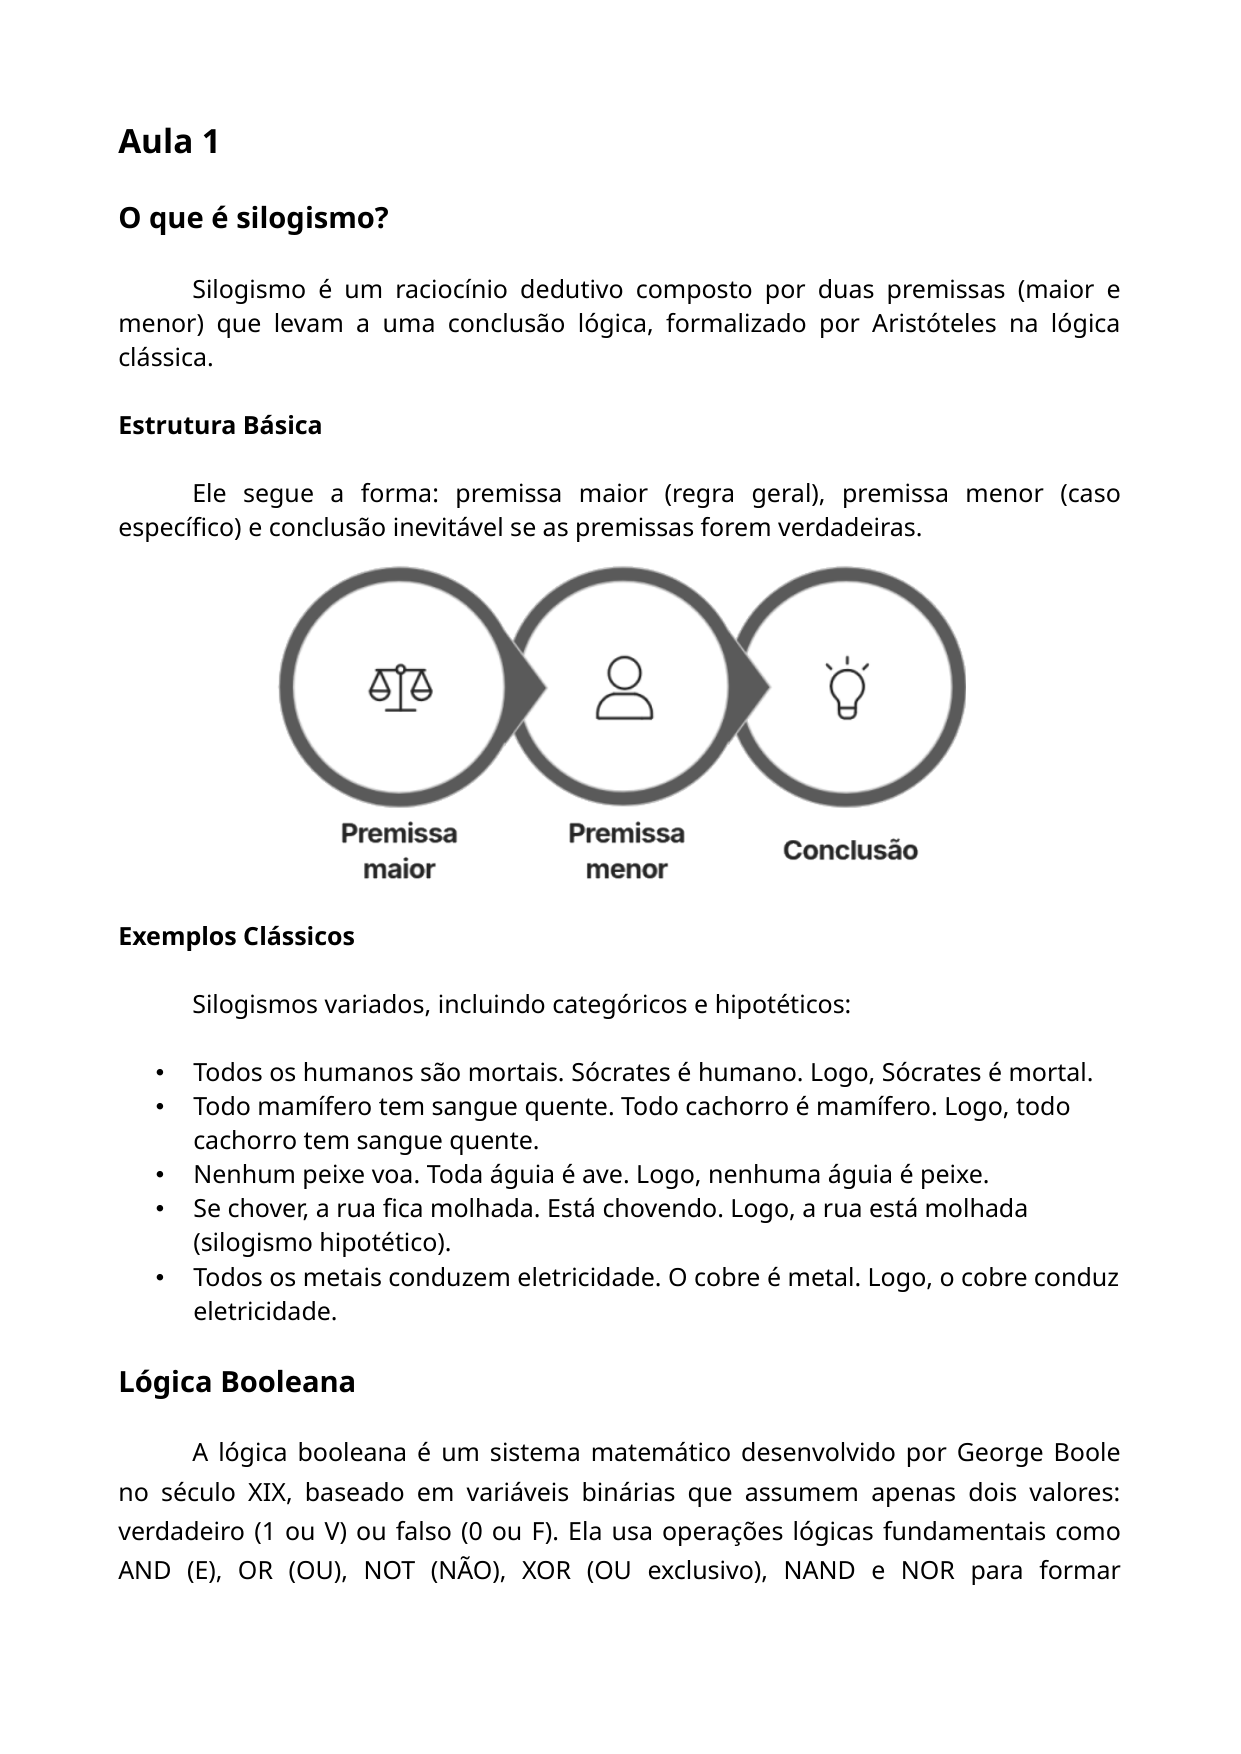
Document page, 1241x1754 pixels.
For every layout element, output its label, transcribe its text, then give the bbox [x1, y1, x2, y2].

text O que é silogismo? [118, 198, 1122, 237]
text Silogismo é um raciocínio dedutivo composto por duas premissas (maior e menor) que levam a uma conclusão lógica, formalizado por Aristóteles na lógica clássica. [118, 271, 1122, 373]
list Todo mamífero tem sangue quente. Todo cachorro é mamífero. Logo, todo cachorro tem sangue quente. [156, 1089, 1122, 1157]
text Exemplos Clássicos [118, 918, 1122, 953]
text Aula 1 [118, 118, 1122, 163]
text Lógica Booleana [118, 1361, 1122, 1401]
list ​Se chover, a rua fica molhada. Está chovendo. Logo, a rua está molhada (silogismo hipotético). [156, 1191, 1122, 1259]
text Ele segue a forma: premissa maior (regra geral), premissa menor (caso específico) e conclusão inevitável se as premissas forem verdadeiras. [118, 476, 1122, 544]
text Silogismos variados, incluindo categóricos e hipotéticos: [118, 987, 1122, 1021]
list ​Todos os metais conduzem eletricidade. O cobre é metal. Logo, o cobre conduz eletricidade. [156, 1259, 1122, 1327]
text Estrutura Básica [118, 408, 1122, 442]
picture [274, 562, 966, 896]
list Nenhum peixe voa. Toda águia é ave. Logo, nenhuma águia é peixe. [156, 1157, 1122, 1191]
list Todos os humanos são mortais. Sócrates é humano. Logo, Sócrates é mortal. [156, 1055, 1122, 1089]
text A lógica booleana é um sistema matemático desenvolvido por George Boole no século XIX, baseado em variáveis binárias que assumem apenas dois valores: verdadeiro (1 ou V) ou falso (0 ou F). Ela usa operações lógicas fundamentais como AND (E), OR (OU), NOT (NÃO), XOR (OU exclusivo), NAND e NOR para formar [118, 1435, 1122, 1587]
